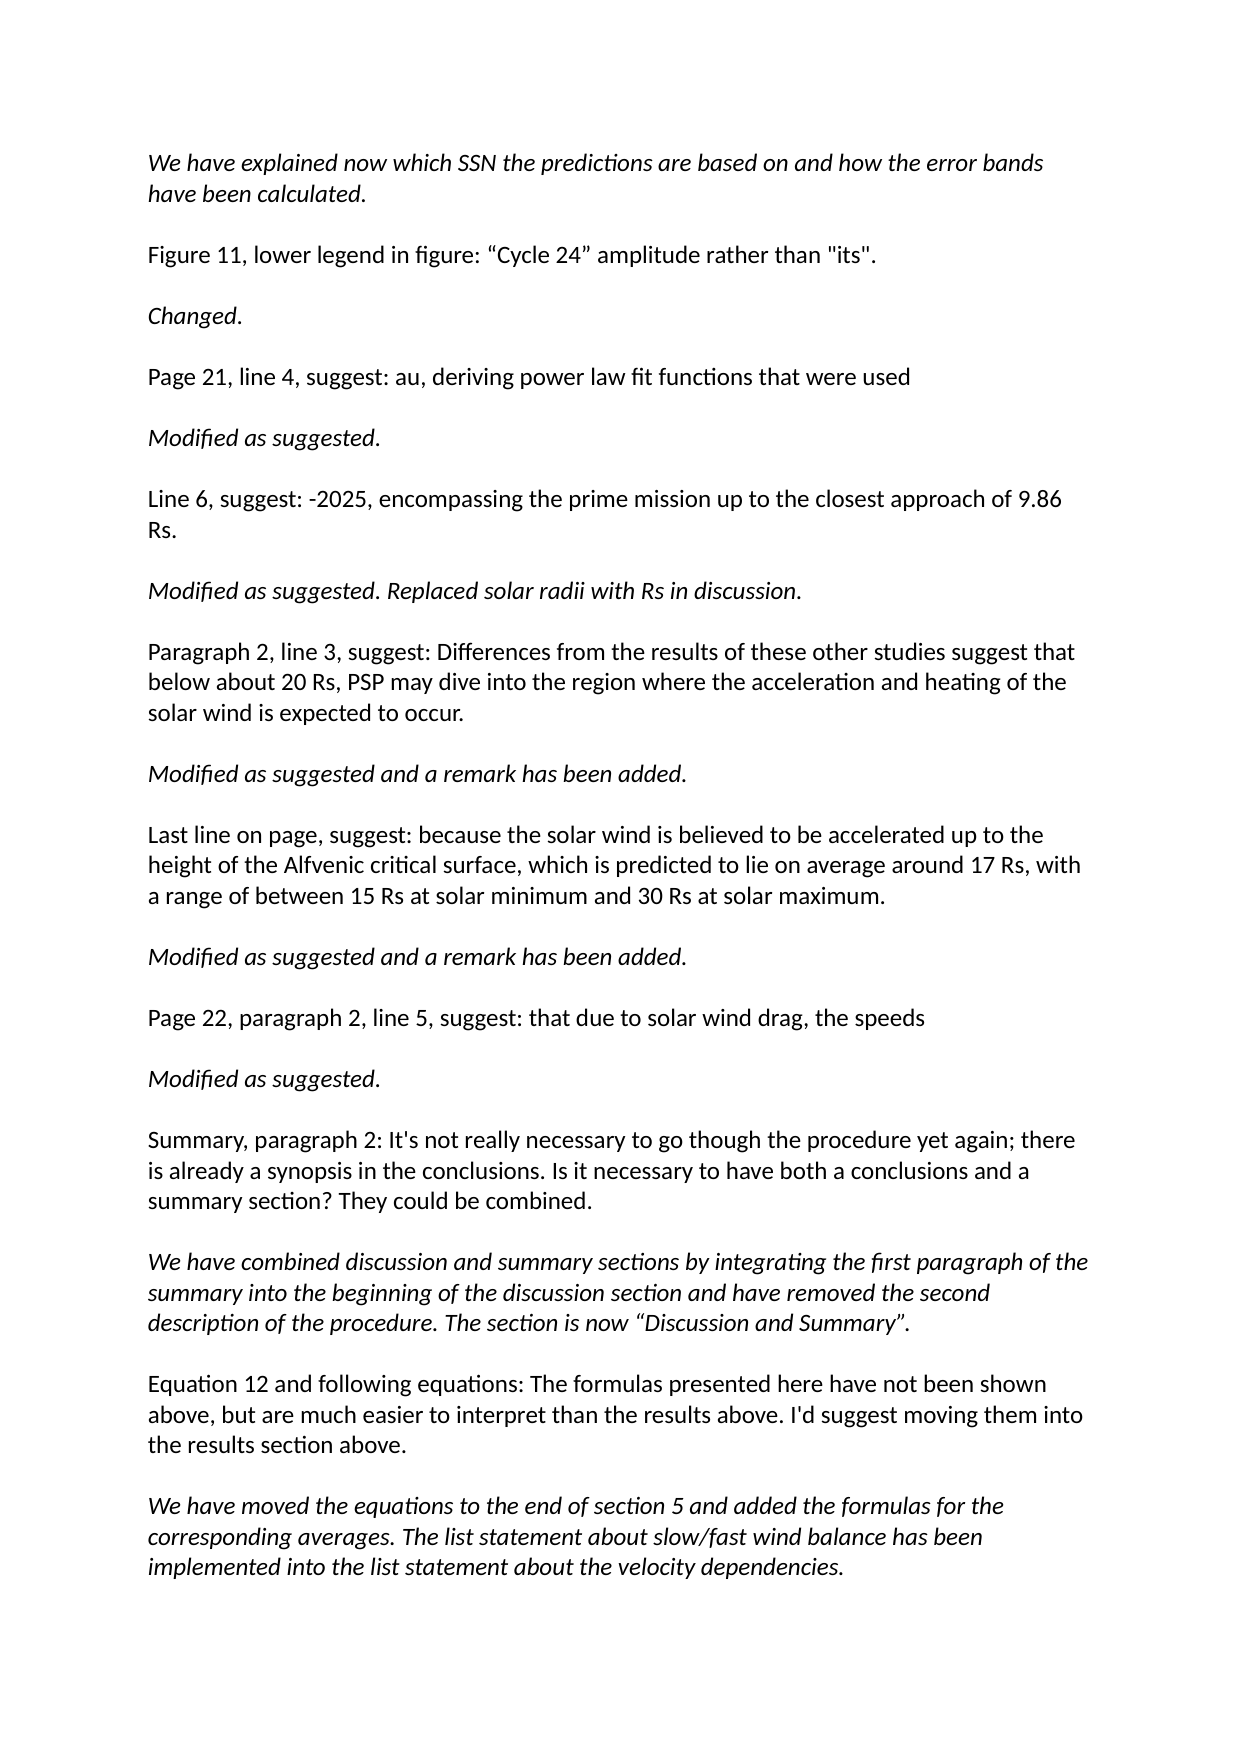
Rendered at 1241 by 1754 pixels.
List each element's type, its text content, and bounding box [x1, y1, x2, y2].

text Changed. [148, 300, 1093, 331]
text Modified as suggested. [148, 422, 1093, 453]
text Last line on page, suggest: because the solar wind is believed to be accelerated up to the height of the Alfvenic critical surface, which is predicted to lie on average around 17 Rs, with a range of between 15 Rs at solar minimum and 30 Rs at solar maximum. [148, 819, 1093, 911]
text Summary, paragraph 2: It's not really necessary to go though the procedure yet again; there is already a synopsis in the conclusions. Is it necessary to have both a conclusions and a summary section? They could be combined. [148, 1124, 1093, 1216]
text Modified as suggested. [148, 1063, 1093, 1094]
text Equation 12 and following equations: The formulas presented here have not been shown above, but are much easier to interpret than the results above. I'd suggest moving them into the results section above. [148, 1368, 1093, 1460]
text We have explained now which SSN the predictions are based on and how the error bands have been calculated. [148, 148, 1093, 209]
text Modified as suggested and a remark has been added. [148, 941, 1093, 972]
text Page 22, paragraph 2, line 5, suggest: that due to solar wind drag, the speeds [148, 1002, 1093, 1033]
text Paragraph 2, line 3, suggest: Differences from the results of these other studies suggest that below about 20 Rs, PSP may dive into the region where the acceleration and heating of the solar wind is expected to occur. [148, 636, 1093, 727]
text Modified as suggested. Replaced solar radii with Rs in discussion. [148, 575, 1093, 605]
text Line 6, suggest: -2025, encompassing the prime mission up to the closest approach of 9.86 Rs. [148, 483, 1093, 544]
text We have moved the equations to the end of section 5 and added the formulas for the corresponding averages. The list statement about slow/fast wind balance has been implemented into the list statement about the velocity dependencies. [148, 1491, 1093, 1582]
text Figure 11, lower legend in figure: “Cycle 24” amplitude rather than "its". [148, 239, 1093, 270]
text Modified as suggested and a remark has been added. [148, 758, 1093, 788]
text We have combined discussion and summary sections by integrating the first paragraph of the summary into the beginning of the discussion section and have removed the second description of the procedure. The section is now “Discussion and Summary”. [148, 1246, 1093, 1338]
text Page 21, line 4, suggest: au, deriving power law fit functions that were used [148, 361, 1093, 392]
